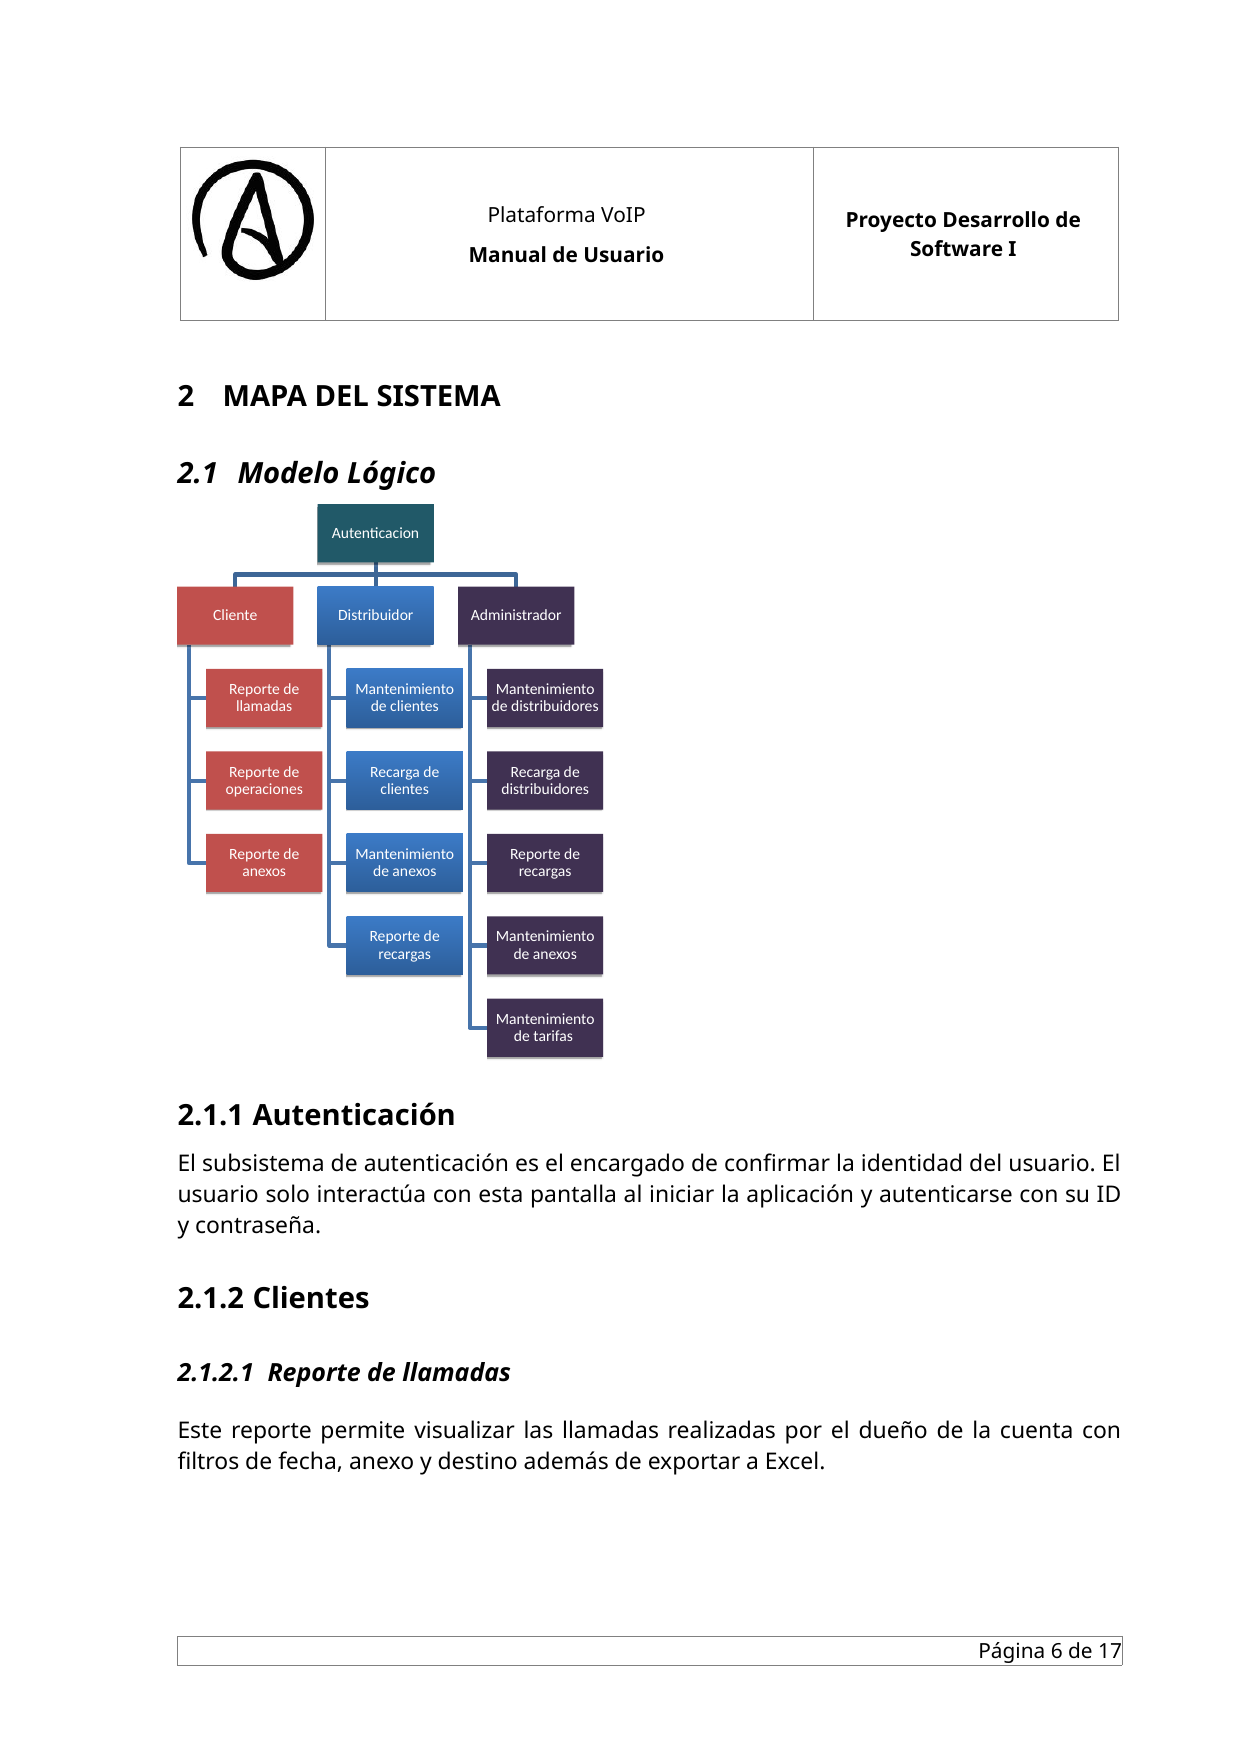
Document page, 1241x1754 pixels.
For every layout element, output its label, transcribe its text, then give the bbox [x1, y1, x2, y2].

subtitle Modelo Lógico [177, 452, 1122, 492]
subtitle Clientes [177, 1278, 1122, 1317]
text El subsistema de autenticación es el encargado de confirmar la identidad del usuario. El usuario solo interactúa con esta pantalla al iniciar la aplicación y autenticarse con su ID y contraseña. [177, 1147, 1122, 1240]
subtitle Autenticación [177, 1094, 1122, 1134]
subtitle MAPA DEL SISTEMA [177, 375, 1122, 414]
text Este reporte permite visualizar las llamadas realizadas por el dueño de la cuenta con filtros de fecha, anexo y destino además de exportar a Excel. [177, 1414, 1122, 1477]
subtitle Reporte de llamadas [177, 1355, 1122, 1389]
